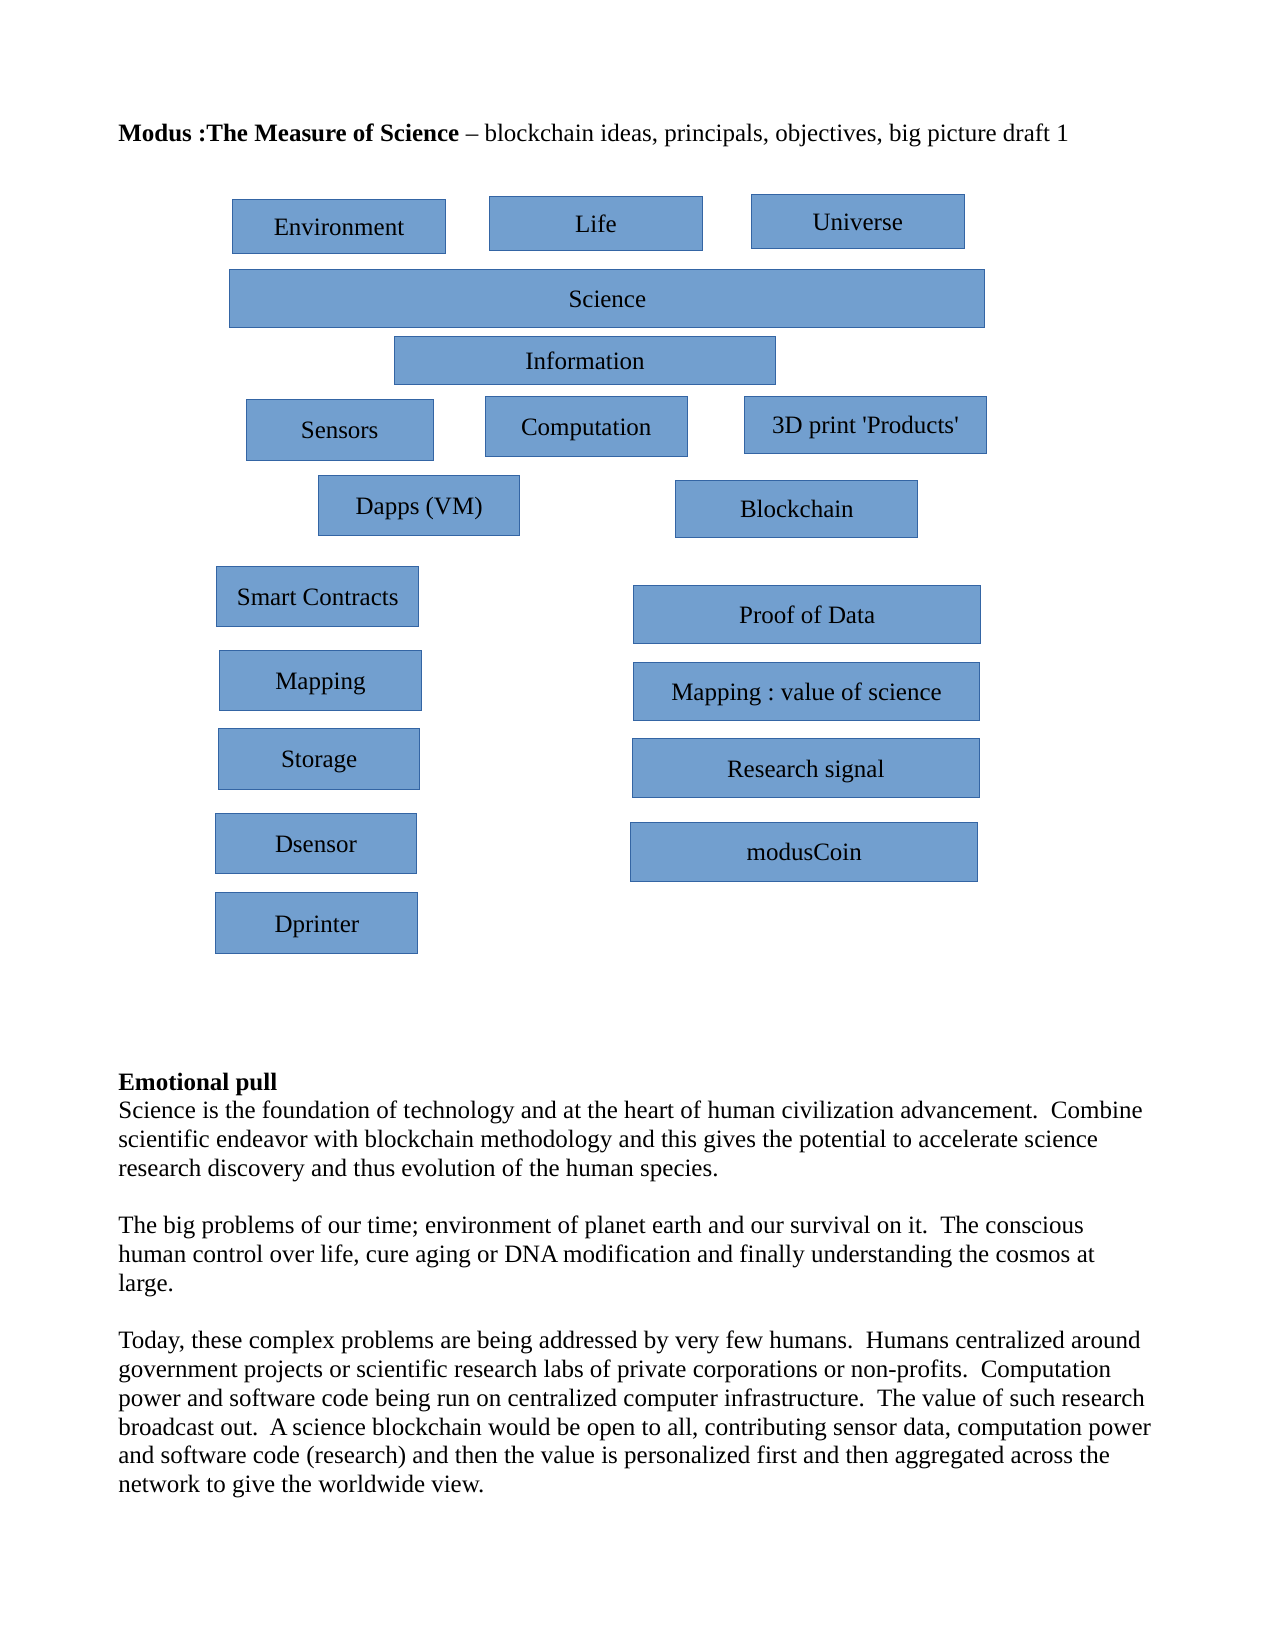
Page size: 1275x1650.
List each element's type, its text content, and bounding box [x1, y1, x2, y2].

text The big problems of our time; environment of planet earth and our survival on it. The conscious human control over life, cure aging or DNA modification and finally understanding the cosmos at large. [118, 1211, 1157, 1297]
text Modus :The Measure of Science – blockchain ideas, principals, objectives, big picture draft 1 [118, 118, 1157, 147]
text Today, these complex problems are being addressed by very few humans. Humans centralized around government projects or scientific research labs of private corporations or non-profits. Computation power and software code being run on centralized computer infrastructure. The value of such research broadcast out. A science blockchain would be open to all, contributing sensor data, computation power and software code (research) and then the value is personalized first and then aggregated across the network to give the worldwide view. [118, 1326, 1157, 1498]
text Emotional pull [118, 1067, 1157, 1096]
text Science is the foundation of technology and at the heart of human civilization advancement. Combine scientific endeavor with blockchain methodology and this gives the potential to accelerate science research discovery and thus evolution of the human species. [118, 1096, 1157, 1182]
